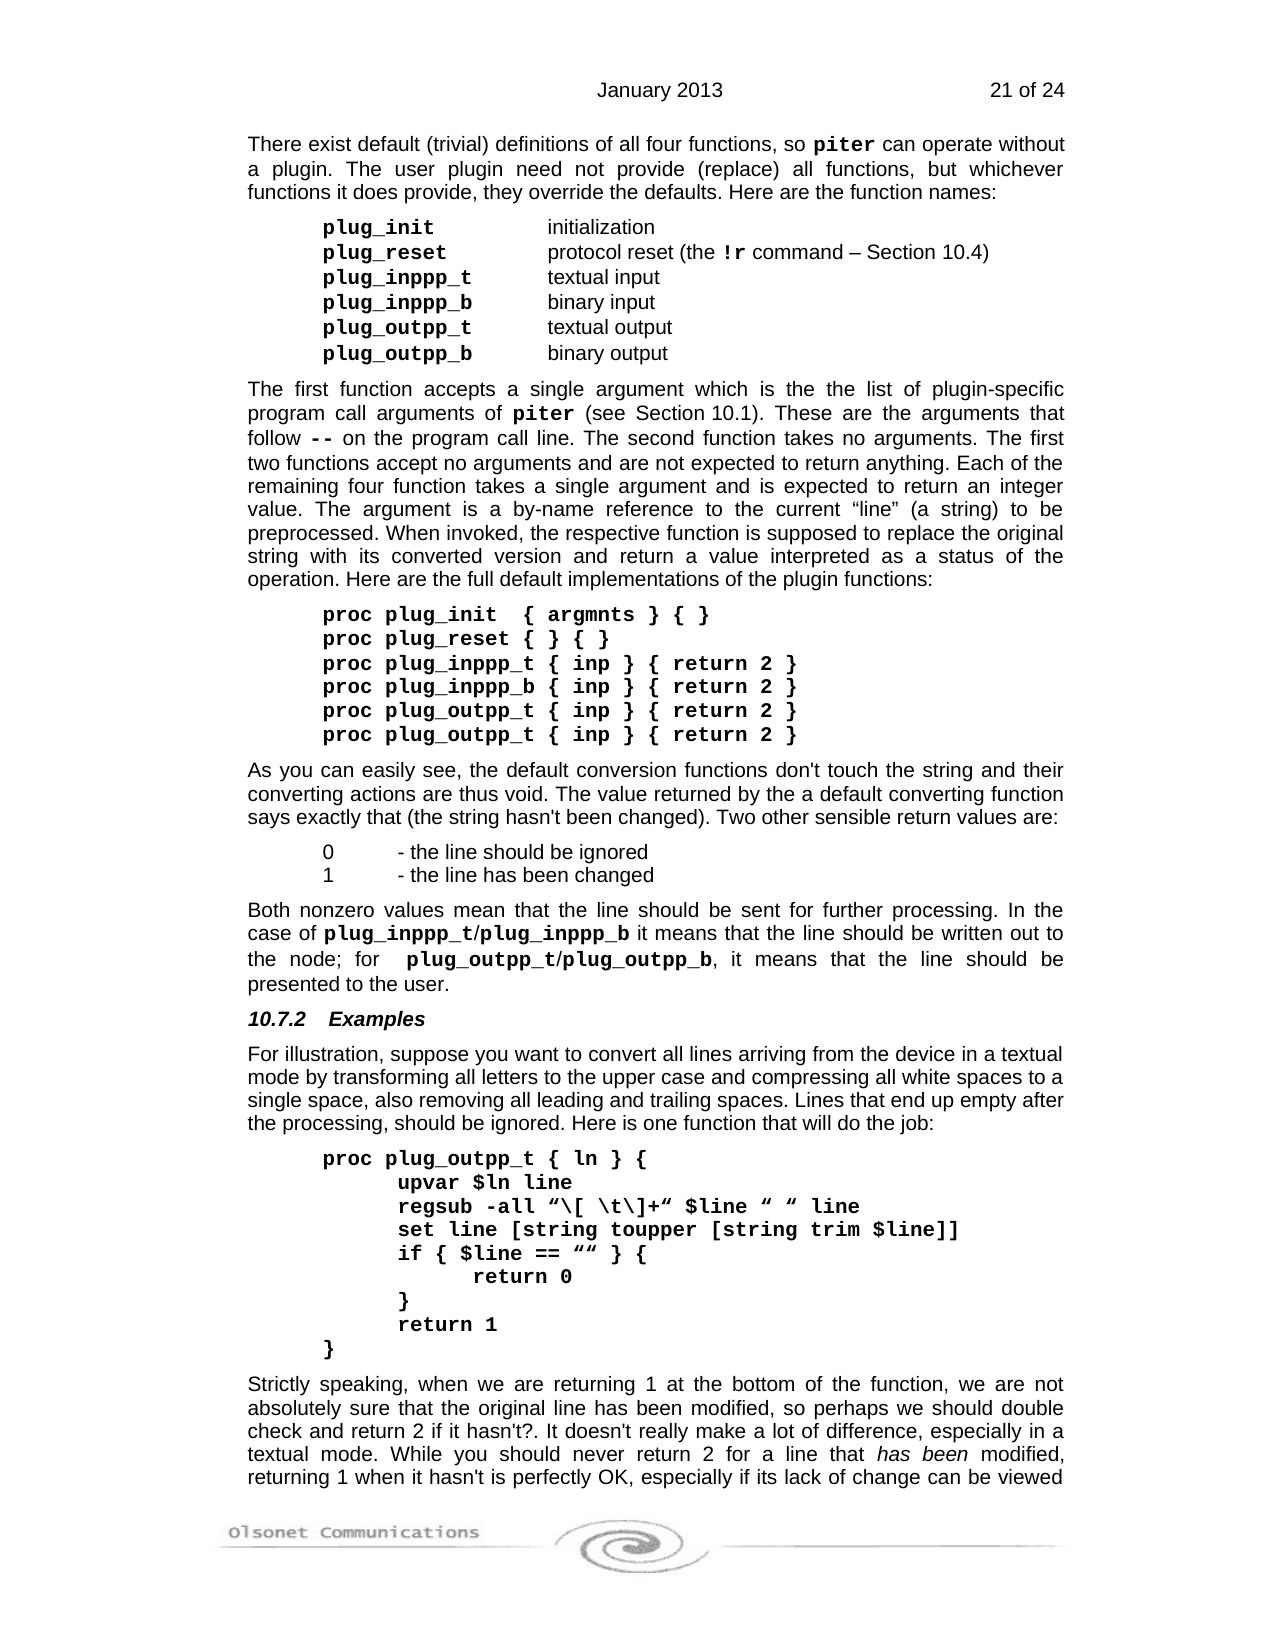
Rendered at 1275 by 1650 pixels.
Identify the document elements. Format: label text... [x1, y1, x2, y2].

text upvar $ln line [247, 1172, 1065, 1196]
text set line [string toupper [string trim $line]] [247, 1219, 1065, 1243]
text proc plug_reset { } { } [247, 628, 1065, 651]
text 1 - the line has been changed [247, 864, 1065, 887]
text return 0 [247, 1267, 1065, 1290]
text plug_outpp_b binary output [247, 341, 1065, 366]
subtitle Examples [248, 1007, 1065, 1030]
text proc plug_outpp_t { ln } { [247, 1147, 1065, 1172]
text plug_outpp_t textual output [247, 316, 1065, 341]
text Strictly speaking, when we are returning 1 at the bottom of the function, we are not absolutely sure that the original line has been modified, so perhaps we should double check and return 2 if it hasn't?. It doesn't really make a lot of difference, especially in a textual mode. While you should never return 2 for a line that has been modified, returning 1 when it hasn't is perfectly OK, especially if its lack of change can be viewed [247, 1373, 1065, 1489]
text } [247, 1337, 1065, 1361]
text plug_inppp_b binary input [247, 291, 1065, 316]
text proc plug_outpp_t { inp } { return 2 } [247, 724, 1065, 747]
text if { $line == ““ } { [247, 1243, 1065, 1267]
text } [247, 1290, 1065, 1314]
text regsub -all “\[ \t\]+“ $line “ “ line [247, 1196, 1065, 1219]
picture [210, 1504, 1065, 1596]
text return 1 [247, 1314, 1065, 1337]
text As you can easily see, the default conversion functions don't touch the string and their converting actions are thus void. The value returned by the a default converting function says exactly that (the string hasn't been changed). Two other sensible return values are: [247, 759, 1065, 829]
text There exist default (trivial) definitions of all four functions, so piter can operate without a plugin. The user plugin need not provide (replace) all functions, but whichever functions it does provide, they override the defaults. Here are the function names: [247, 132, 1065, 204]
text proc plug_init { argmnts } { } [247, 602, 1065, 628]
text 0 - the line should be ignored [247, 841, 1065, 864]
text proc plug_inppp_b { inp } { return 2 } [247, 676, 1065, 700]
text plug_inppp_t textual input [247, 266, 1065, 291]
text proc plug_inppp_t { inp } { return 2 } [247, 651, 1065, 676]
text The first function accepts a single argument which is the the list of plugin-specific program call arguments of piter (see Section 10.1). These are the arguments that follow -- on the program call line. The second function takes no arguments. The first two functions accept no arguments and are not expected to return anything. Each of the remaining four function takes a single argument and is expected to return an integer value. The argument is a by-name reference to the current “line” (a string) to be preprocessed. When invoked, the respective function is supposed to replace the original string with its converted version and return a value interpreted as a status of the operation. Here are the full default implementations of the plugin functions: [247, 378, 1065, 591]
text plug_init initialization [247, 216, 1065, 241]
text Both nonzero values mean that the line should be sent for further processing. In the case of plug_inppp_t/plug_inppp_b it means that the line should be written out to the node; for plug_outpp_t/plug_outpp_b, it means that the line should be presented to the user. [247, 899, 1065, 995]
text plug_reset protocol reset (the !r command – Section 10.4) [247, 241, 1065, 266]
text For illustration, suppose you want to convert all lines arriving from the device in a textual mode by transforming all letters to the upper case and compressing all white spaces to a single space, also removing all leading and trailing spaces. Lines that end up empty after the processing, should be ignored. Here is one function that will do the job: [247, 1042, 1065, 1135]
text proc plug_outpp_t { inp } { return 2 } [247, 700, 1065, 724]
